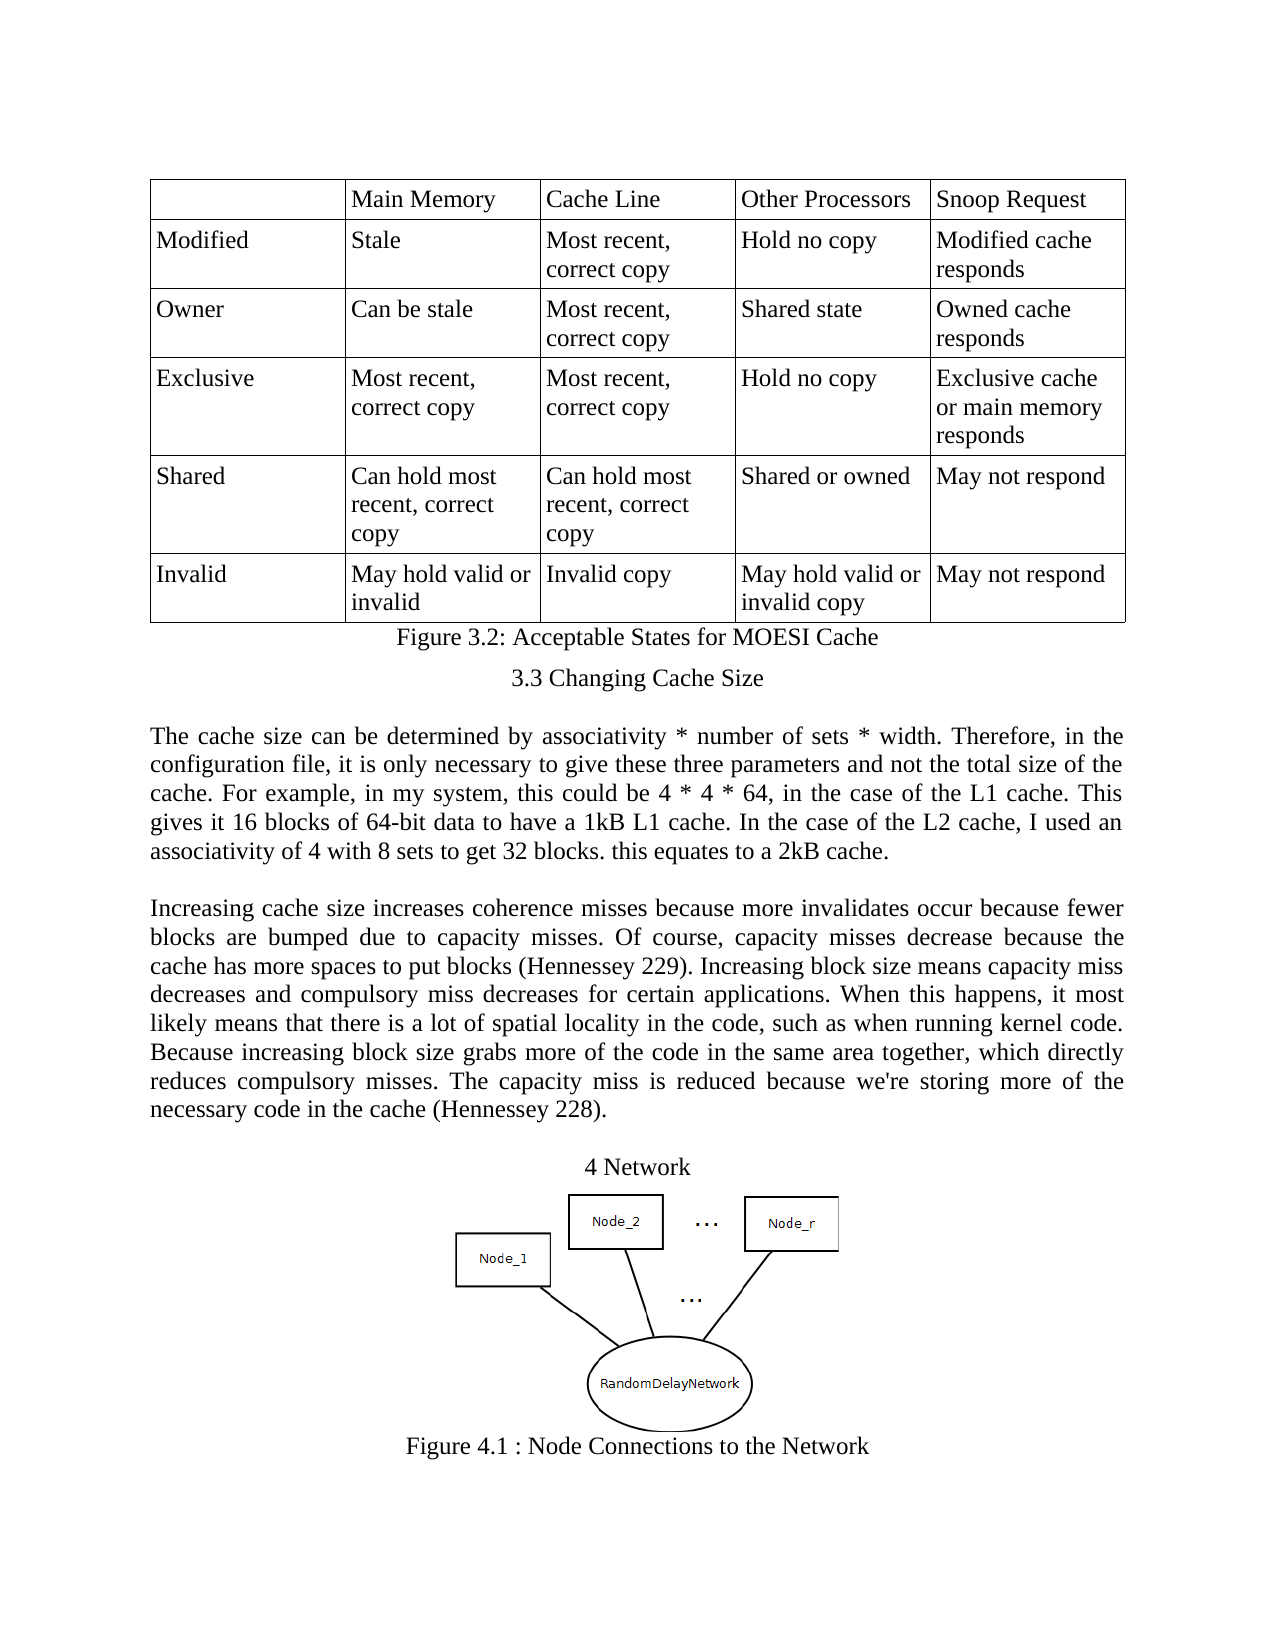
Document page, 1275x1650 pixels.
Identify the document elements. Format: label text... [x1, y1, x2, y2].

table_cell Modified [151, 220, 345, 288]
table_header Cache Line [541, 180, 735, 219]
text 4 Network [150, 1152, 1125, 1181]
table_header Main Memory [346, 180, 540, 219]
picture [455, 1194, 839, 1432]
table_cell Can be stale [346, 289, 540, 357]
table_cell May not respond [931, 456, 1125, 553]
table_header Other Processors [736, 180, 930, 219]
table_cell Owner [151, 289, 345, 357]
text 3.3 Changing Cache Size [150, 663, 1125, 692]
table_cell May hold valid or invalid [346, 554, 540, 622]
table_cell Can hold most recent, correct copy [346, 456, 540, 553]
table_cell Most recent, correct copy [541, 220, 735, 288]
table_header [151, 180, 345, 219]
table_cell Most recent, correct copy [541, 358, 735, 455]
table_cell Exclusive [151, 358, 345, 455]
text Figure 4.1 : Node Connections to the Network [150, 1181, 1125, 1460]
table_cell Stale [346, 220, 540, 288]
table_cell Shared [151, 456, 345, 553]
table_cell Exclusive cache or main memory responds [931, 358, 1125, 455]
text Figure 3.2: Acceptable States for MOESI Cache [150, 623, 1125, 651]
text The cache size can be determined by associativity * number of sets * width. Therefore, in the configuration file, it is only necessary to give these three parameters and not the total size of the cache. For example, in my system, this could be 4 * 4 * 64, in the case of the L1 cache. This gives it 16 blocks of 64-bit data to have a 1kB L1 cache. In the case of the L2 cache, I used an associativity of 4 with 8 sets to get 32 blocks. this equates to a 2kB cache. [150, 721, 1125, 864]
table_header Snoop Request [931, 180, 1125, 219]
table_cell Modified cache responds [931, 220, 1125, 288]
table_cell Invalid [151, 554, 345, 622]
table_cell Can hold most recent, correct copy [541, 456, 735, 553]
table_cell Shared or owned [736, 456, 930, 553]
table_cell Owned cache responds [931, 289, 1125, 357]
table_cell Hold no copy [736, 358, 930, 455]
table_cell Shared state [736, 289, 930, 357]
table_cell Invalid copy [541, 554, 735, 622]
table_cell Most recent, correct copy [346, 358, 540, 455]
table_cell May not respond [931, 554, 1125, 622]
table_cell Hold no copy [736, 220, 930, 288]
table_cell Most recent, correct copy [541, 289, 735, 357]
table_cell May hold valid or invalid copy [736, 554, 930, 622]
text Increasing cache size increases coherence misses because more invalidates occur because fewer blocks are bumped due to capacity misses. Of course, capacity misses decrease because the cache has more spaces to put blocks (Hennessey 229). Increasing block size means capacity miss decreases and compulsory miss decreases for certain applications. When this happens, it most likely means that there is a lot of spatial locality in the code, such as when running kernel code. Because increasing block size grabs more of the code in the same area together, which directly reduces compulsory misses. The capacity miss is reduced because we're storing more of the necessary code in the cache (Hennessey 228). [150, 893, 1125, 1123]
